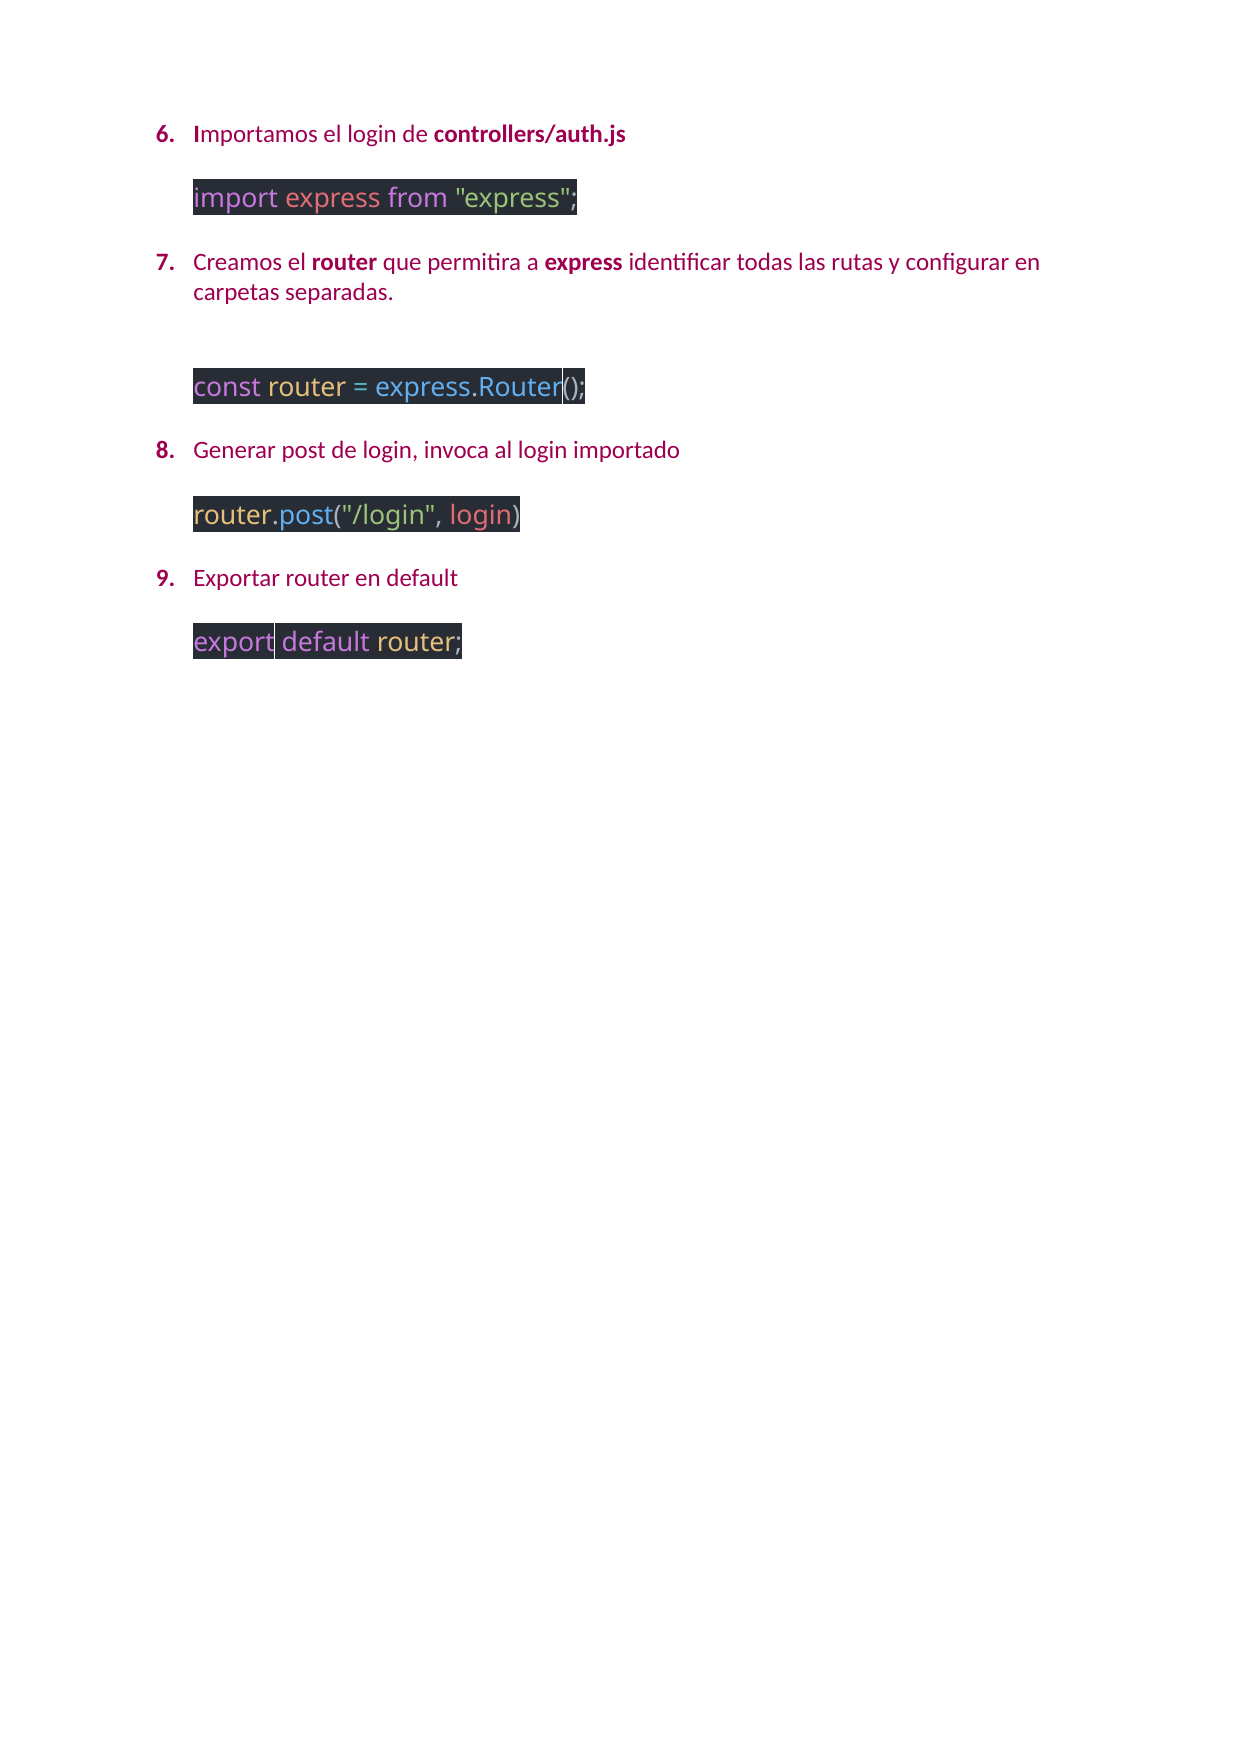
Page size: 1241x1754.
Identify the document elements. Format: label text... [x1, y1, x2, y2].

list Generar post de login, invoca al login importado router.post("/login", login) [156, 434, 1122, 562]
list Exportar router en default export default router; [156, 562, 1122, 690]
list Creamos el router que permitira a express identificar todas las rutas y configurar en carpetas separadas. const router = express.Router(); [156, 246, 1122, 434]
list Importamos el login de controllers/auth.js import express from "express"; [156, 118, 1122, 246]
